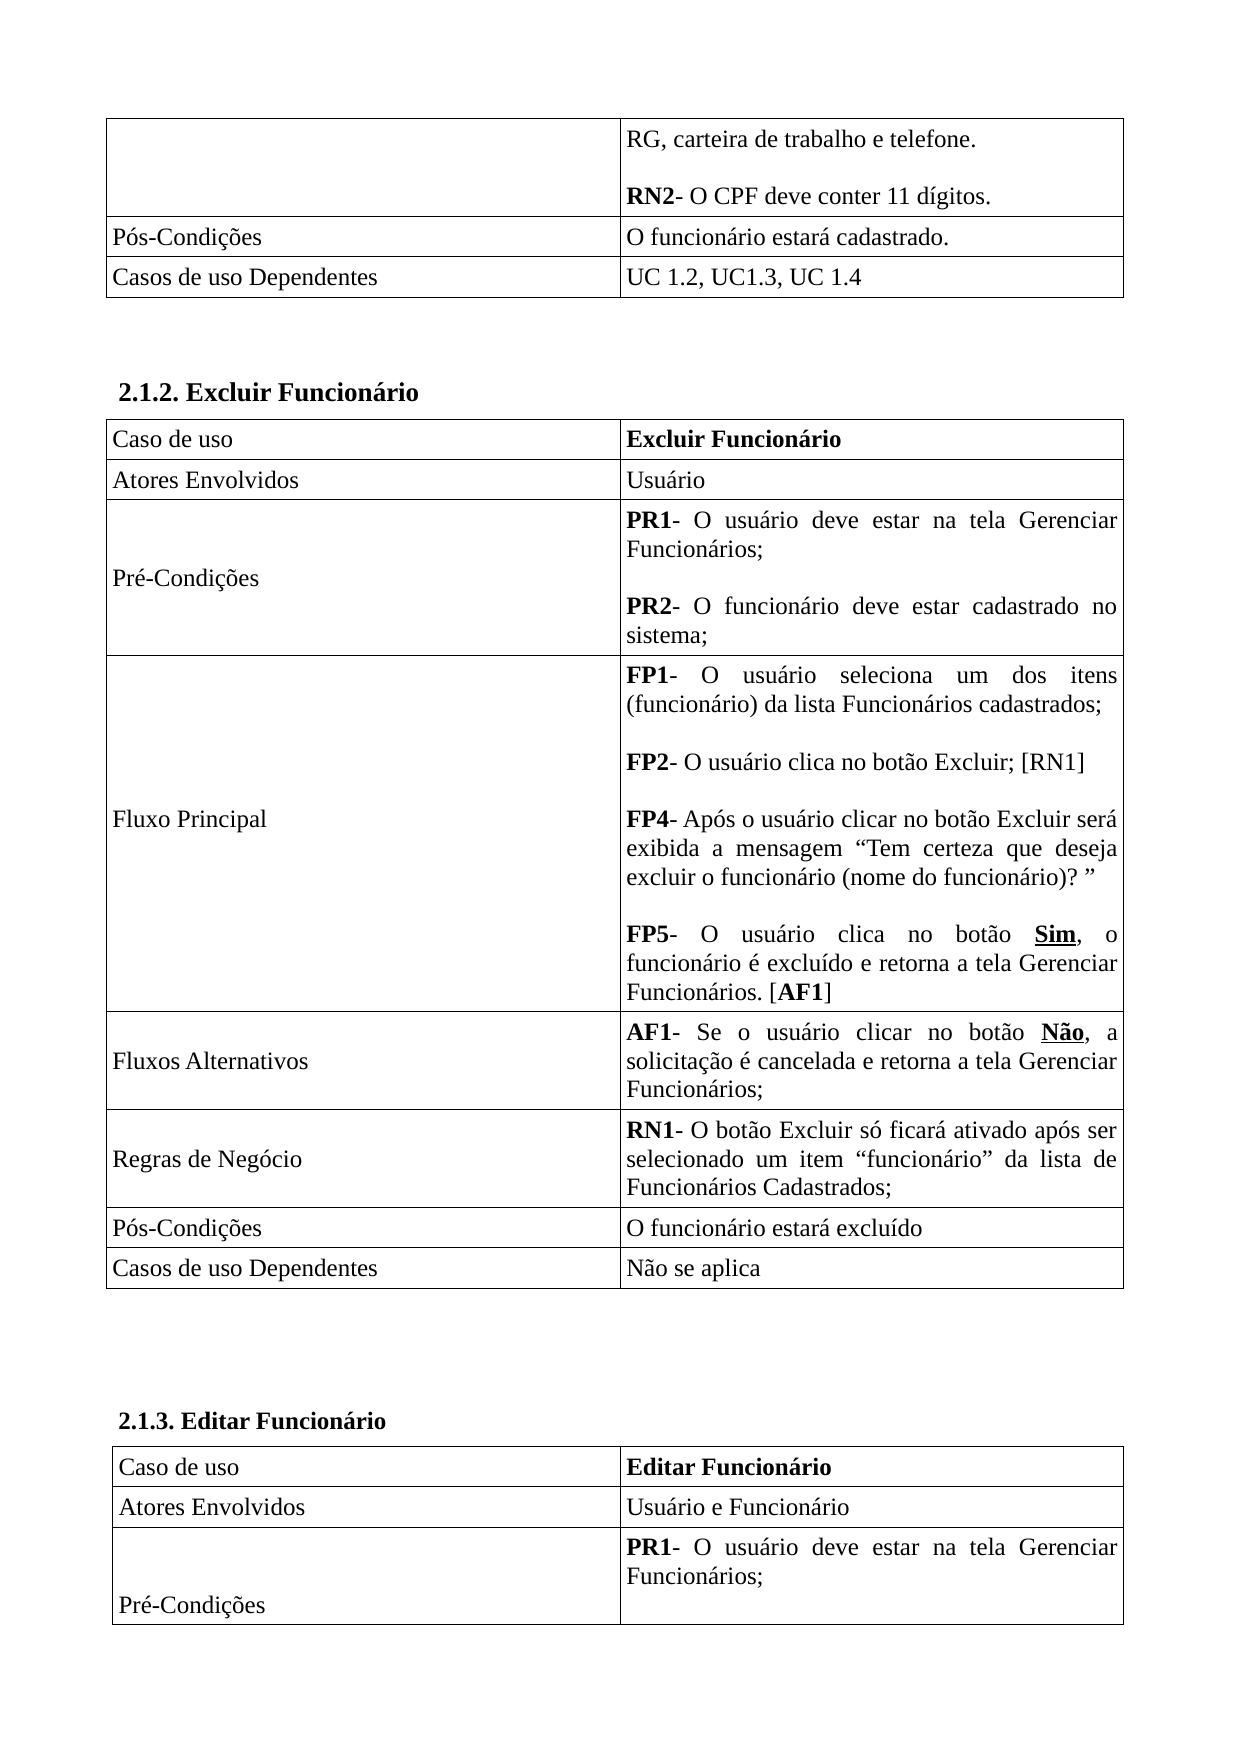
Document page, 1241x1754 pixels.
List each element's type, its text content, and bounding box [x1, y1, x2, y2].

subtitle 2.1.3. Editar Funcionário [118, 1406, 1122, 1435]
table_cell [107, 119, 620, 216]
table_cell RG, carteira de trabalho e telefone. RN2- O CPF deve conter 11 dígitos. [621, 119, 1123, 216]
table_cell Fluxo Principal [107, 656, 620, 1011]
table_header Caso de uso [113, 1447, 620, 1486]
table_header Editar Funcionário [621, 1447, 1123, 1486]
table_cell UC 1.2, UC1.3, UC 1.4 [621, 257, 1123, 297]
table_cell AF1- Se o usuário clicar no botão Não, a solicitação é cancelada e retorna a tela Gerenciar Funcionários; [621, 1012, 1123, 1109]
table_cell FP1- O usuário seleciona um dos itens (funcionário) da lista Funcionários cadastrados; FP2- O usuário clica no botão Excluir; [RN1] FP4- Após o usuário clicar no botão Excluir será exibida a mensagem “Tem certeza que deseja excluir o funcionário (nome do funcionário)? ” FP5- O usuário clica no botão Sim, o funcionário é excluído e retorna a tela Gerenciar Funcionários. [AF1] [621, 656, 1123, 1011]
table_cell Fluxos Alternativos [107, 1012, 620, 1109]
table_header Caso de uso [107, 420, 620, 459]
table_cell O funcionário estará cadastrado. [621, 217, 1123, 256]
table_cell Usuário [621, 460, 1123, 499]
table_cell Usuário e Funcionário [621, 1487, 1123, 1527]
table_cell Não se aplica [621, 1248, 1123, 1287]
table_cell Atores Envolvidos [113, 1487, 620, 1527]
table_cell Pós-Condições [107, 217, 620, 256]
table_cell PR1- O usuário deve estar na tela Gerenciar Funcionários; [621, 1528, 1123, 1624]
table_cell Pós-Condições [107, 1208, 620, 1247]
table_cell PR1- O usuário deve estar na tela Gerenciar Funcionários; PR2- O funcionário deve estar cadastrado no sistema; [621, 500, 1123, 655]
table_header Excluir Funcionário [621, 420, 1123, 459]
table_cell Regras de Negócio [107, 1110, 620, 1207]
text 2.1.2. Excluir Funcionário [118, 376, 1122, 407]
table_cell Casos de uso Dependentes [107, 1248, 620, 1287]
table_cell RN1- O botão Excluir só ficará ativado após ser selecionado um item “funcionário” da lista de Funcionários Cadastrados; [621, 1110, 1123, 1207]
table_cell O funcionário estará excluído [621, 1208, 1123, 1247]
table_cell Pré-Condições [107, 500, 620, 655]
table_cell Casos de uso Dependentes [107, 257, 620, 297]
table_cell Atores Envolvidos [107, 460, 620, 499]
table_cell Pré-Condições [113, 1528, 620, 1624]
